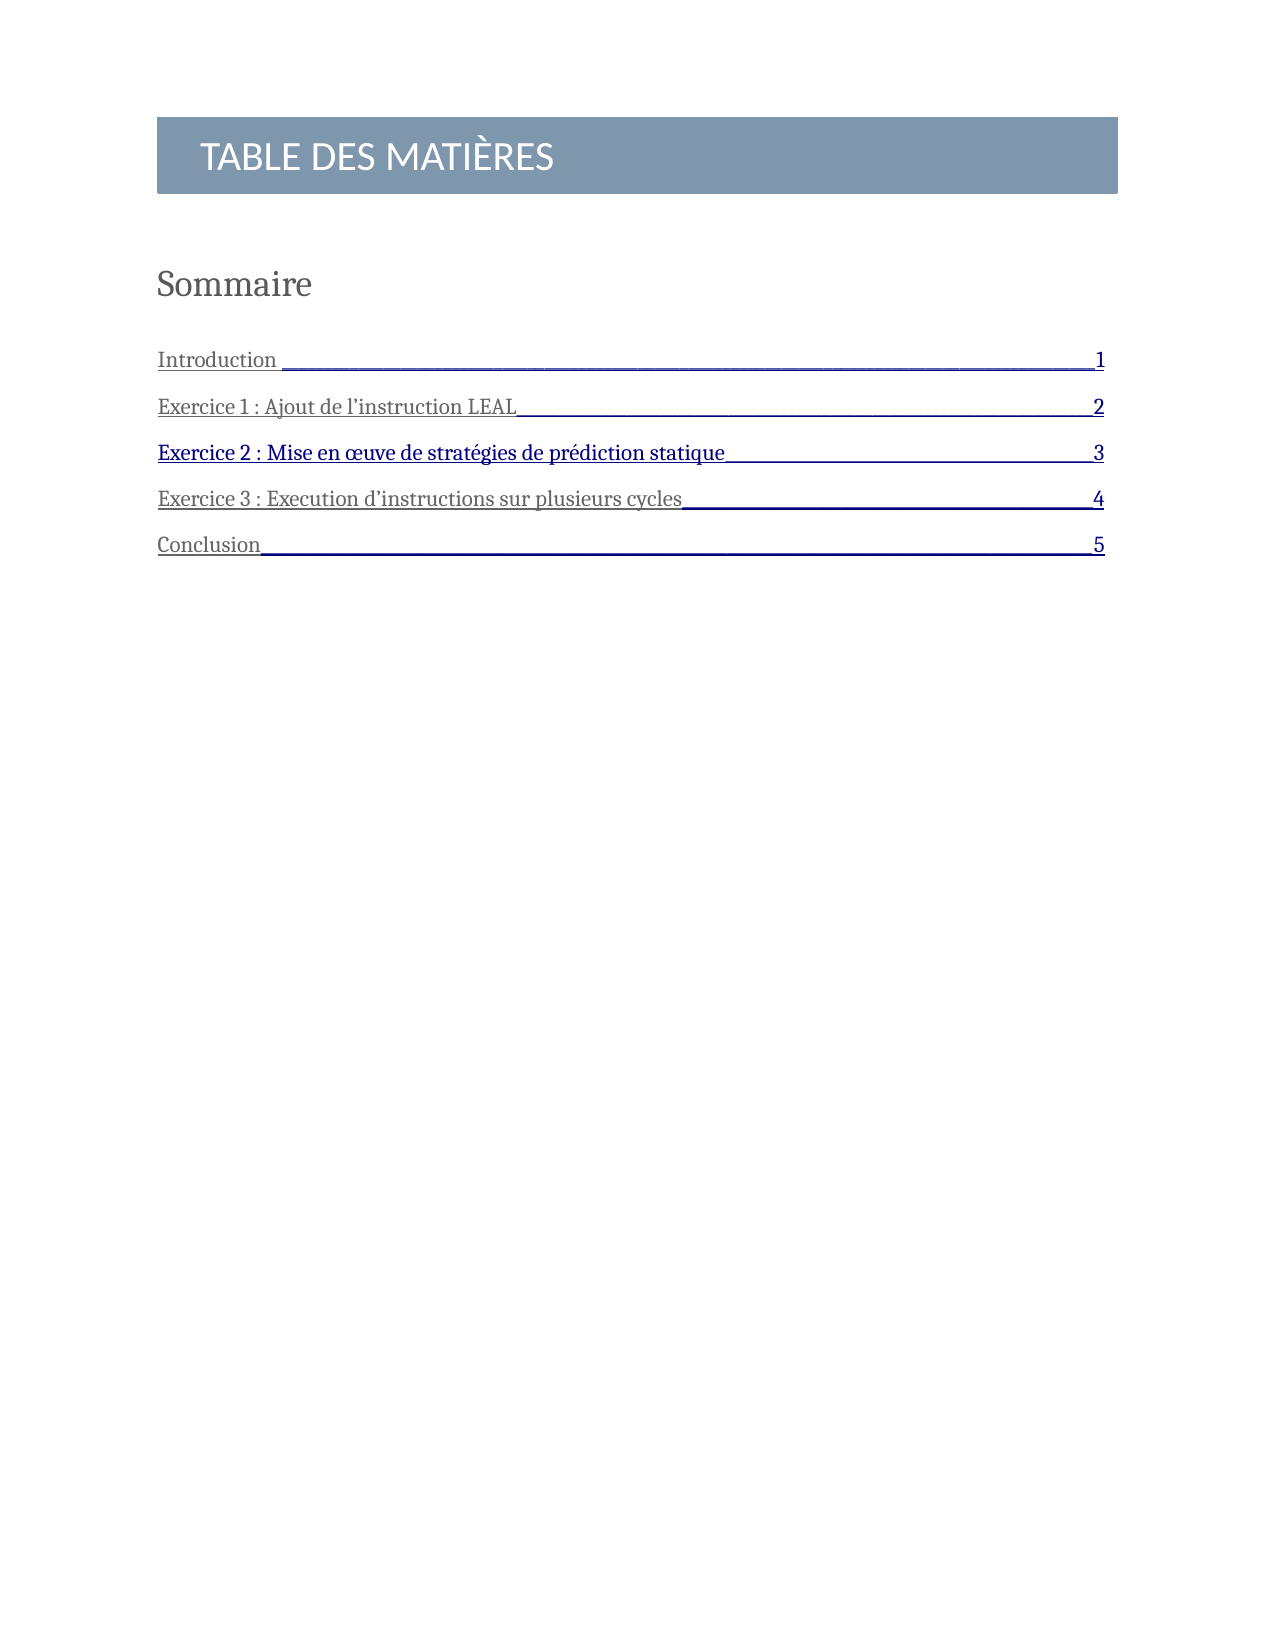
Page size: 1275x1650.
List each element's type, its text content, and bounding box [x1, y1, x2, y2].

text Conclusion 5 [157, 532, 1117, 558]
text Sommaire [157, 262, 1117, 306]
text Exercice 2 : Mise en œuve de stratégies de prédiction statique 3 [157, 439, 1117, 466]
text Exercice 1 : Ajout de l’instruction LEAL 2 [157, 393, 1117, 420]
text Introduction 1 [157, 347, 1117, 374]
text Exercice 3 : Execution d’instructions sur plusieurs cycles 4 [157, 486, 1117, 512]
